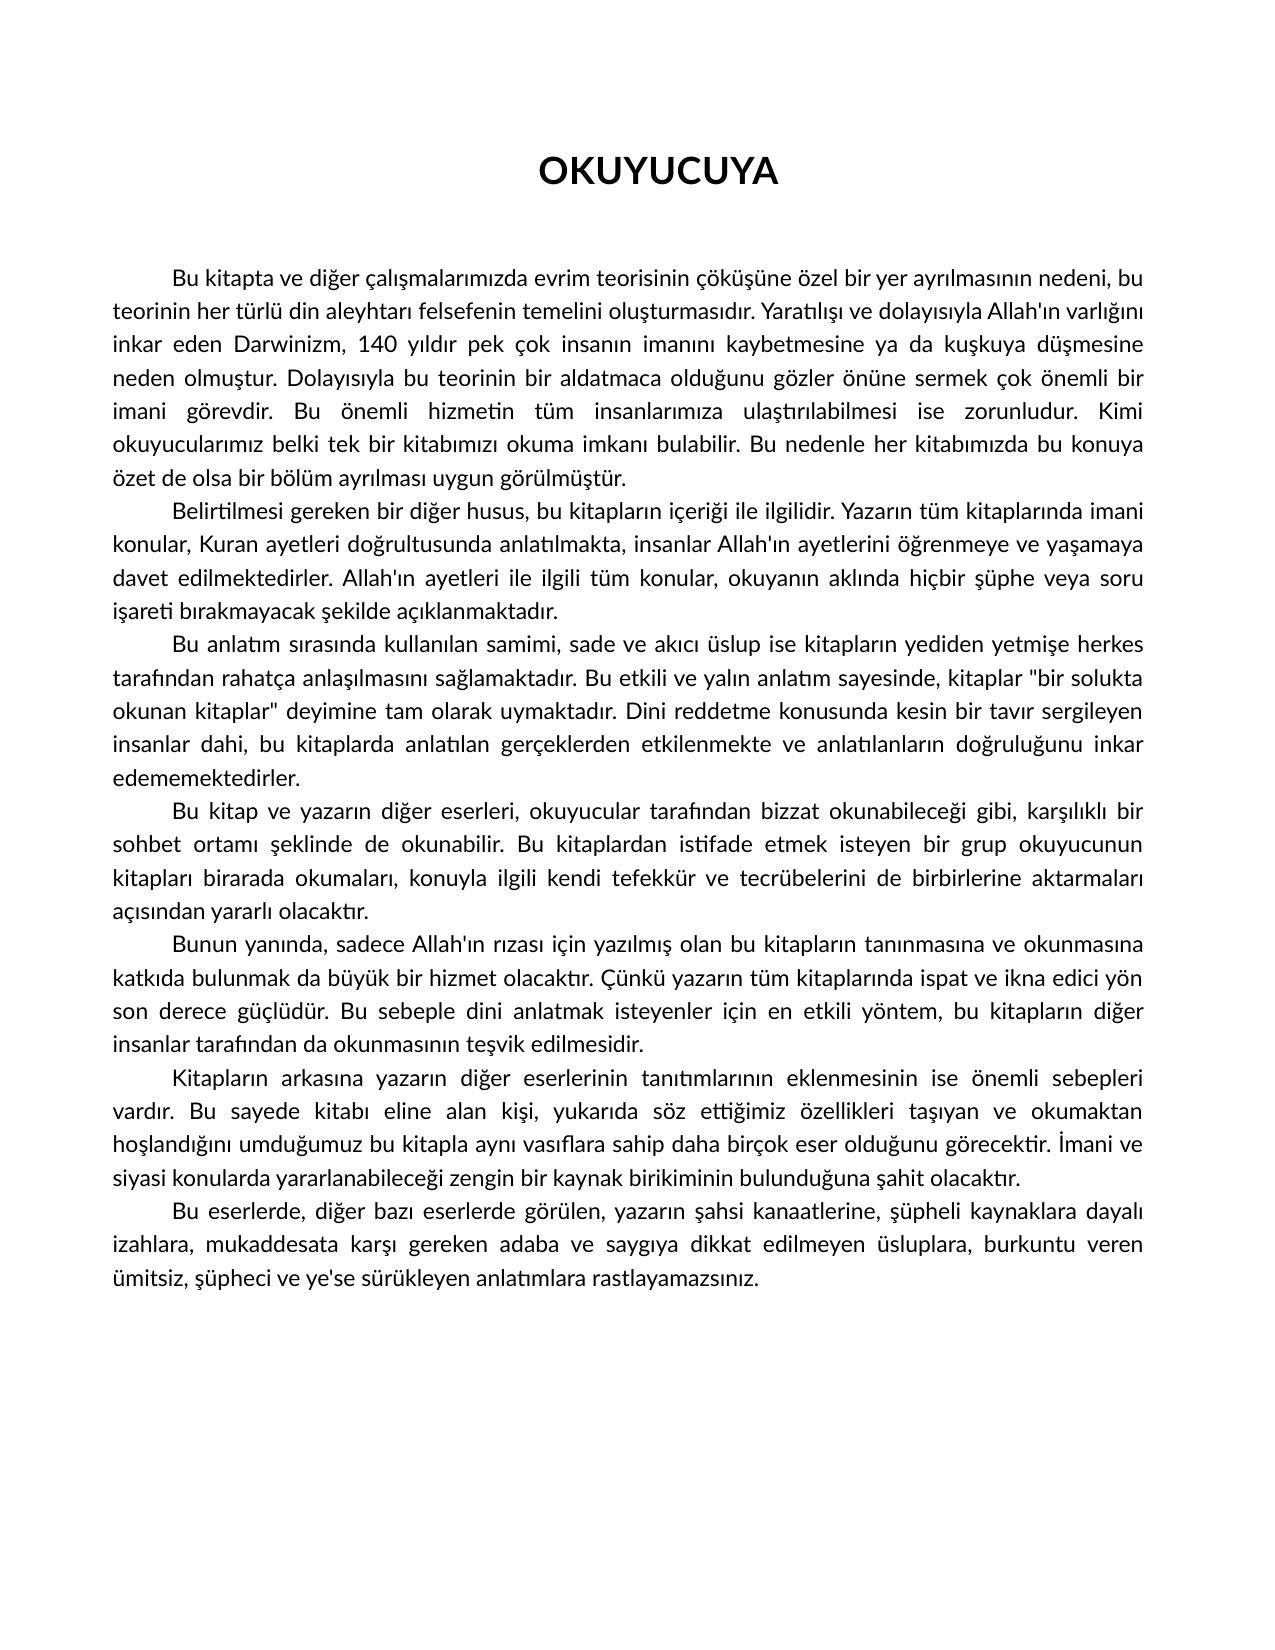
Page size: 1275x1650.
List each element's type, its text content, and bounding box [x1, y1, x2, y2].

text Bunun yanında, sadece Allah'ın rızası için yazılmış olan bu kitapların tanınmasına ve okunmasına katkıda bulunmak da büyük bir hizmet olacaktır. Çünkü yazarın tüm kitaplarında ispat ve ikna edici yön son derece güçlüdür. Bu sebeple dini anlatmak isteyenler için en etkili yöntem, bu kitapların diğer insanlar tarafından da okunmasının teşvik edilmesidir. [112, 926, 1145, 1059]
text Bu anlatım sırasında kullanılan samimi, sade ve akıcı üslup ise kitapların yediden yetmişe herkes tarafından rahatça anlaşılmasını sağlamaktadır. Bu etkili ve yalın anlatım sayesinde, kitaplar "bir solukta okunan kitaplar" deyimine tam olarak uymaktadır. Dini reddetme konusunda kesin bir tavır sergileyen insanlar dahi, bu kitaplarda anlatılan gerçeklerden etkilenmekte ve anlatılanların doğruluğunu inkar edememektedirler. [112, 626, 1145, 793]
text Bu eserlerde, diğer bazı eserlerde görülen, yazarın şahsi kanaatlerine, şüpheli kaynaklara dayalı izahlara, mukaddesata karşı gereken adaba ve saygıya dikkat edilmeyen üsluplara, burkuntu veren ümitsiz, şüpheci ve ye'se sürükleyen anlatımlara rastlayamazsınız. [112, 1193, 1145, 1293]
text Kitapların arkasına yazarın diğer eserlerinin tanıtımlarının eklenmesinin ise önemli sebepleri vardır. Bu sayede kitabı eline alan kişi, yukarıda söz ettiğimiz özellikleri taşıyan ve okumaktan hoşlandığını umduğumuz bu kitapla aynı vasıflara sahip daha birçok eser olduğunu görecektir. İmani ve siyasi konularda yararlanabileceği zengin bir kaynak birikiminin bulunduğuna şahit olacaktır. [112, 1059, 1145, 1193]
text Belirtilmesi gereken bir diğer husus, bu kitapların içeriği ile ilgilidir. Yazarın tüm kitaplarında imani konular, Kuran ayetleri doğrultusunda anlatılmakta, insanlar Allah'ın ayetlerini öğrenmeye ve yaşamaya davet edilmektedirler. Allah'ın ayetleri ile ilgili tüm konular, okuyanın aklında hiçbir şüphe veya soru işareti bırakmayacak şekilde açıklanmaktadır. [112, 493, 1145, 626]
text Bu kitap ve yazarın diğer eserleri, okuyucular tarafından bizzat okunabileceği gibi, karşılıklı bir sohbet ortamı şeklinde de okunabilir. Bu kitaplardan istifade etmek isteyen bir grup okuyucunun kitapları birarada okumaları, konuyla ilgili kendi tefekkür ve tecrübelerini de birbirlerine aktarmaları açısından yararlı olacaktır. [112, 793, 1145, 926]
text OKUYUCUYA [112, 148, 1145, 193]
text Bu kitapta ve diğer çalışmalarımızda evrim teorisinin çöküşüne özel bir yer ayrılmasının nedeni, bu teorinin her türlü din aleyhtarı felsefenin temelini oluşturmasıdır. Yaratılışı ve dolayısıyla Allah'ın varlığını inkar eden Darwinizm, 140 yıldır pek çok insanın imanını kaybetmesine ya da kuşkuya düşmesine neden olmuştur. Dolayısıyla bu teorinin bir aldatmaca olduğunu gözler önüne sermek çok önemli bir imani görevdir. Bu önemli hizmetin tüm insanlarımıza ulaştırılabilmesi ise zorunludur. Kimi okuyucularımız belki tek bir kitabımızı okuma imkanı bulabilir. Bu nedenle her kitabımızda bu konuya özet de olsa bir bölüm ayrılması uygun görülmüştür. [112, 259, 1145, 493]
